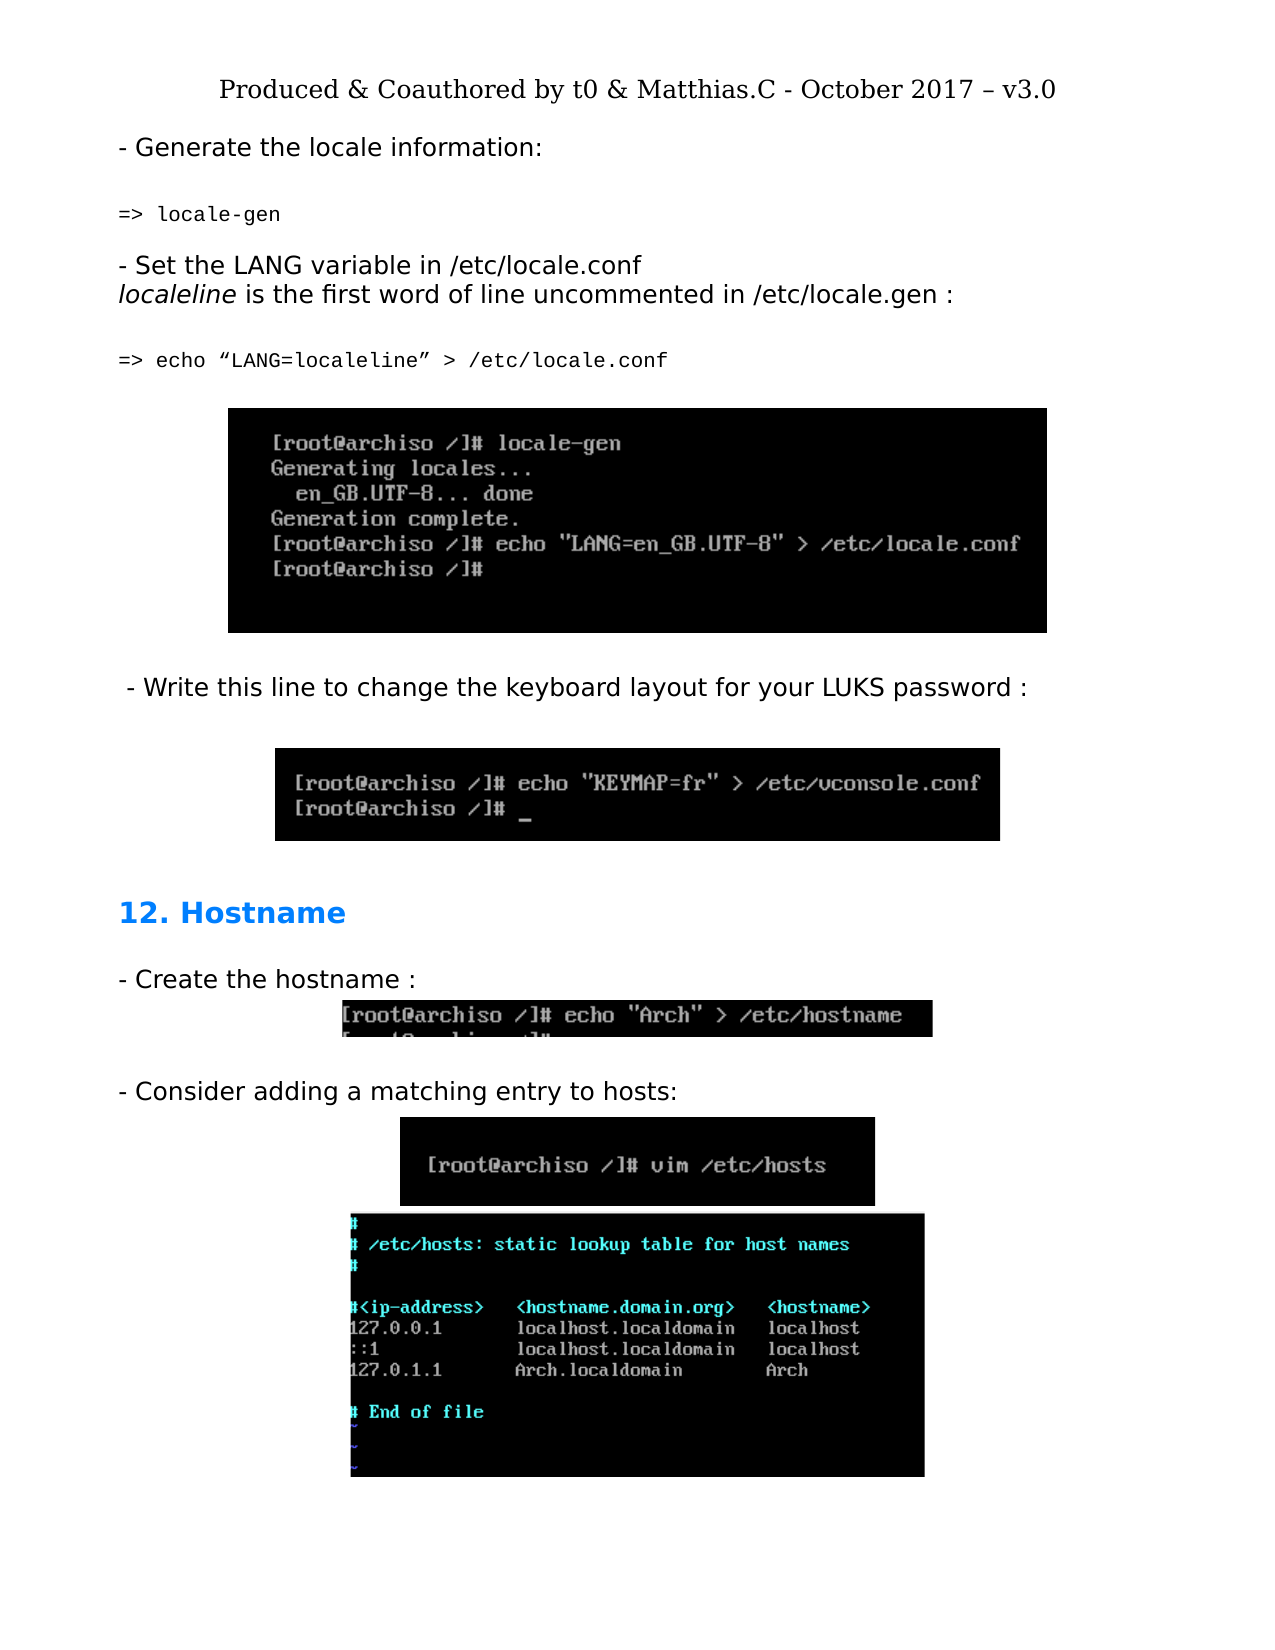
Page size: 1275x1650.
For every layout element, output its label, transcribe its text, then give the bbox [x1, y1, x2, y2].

text - Generate the locale information: [118, 134, 1157, 163]
text => echo “LANG=localeline” > /etc/locale.conf [118, 350, 1157, 374]
picture [350, 1211, 925, 1477]
subtitle 12. Hostname [118, 896, 1157, 930]
picture [342, 1000, 933, 1037]
picture [275, 748, 1001, 841]
text - Write this line to change the keyboard layout for your LUKS password : [118, 673, 1157, 702]
text localeline is the first word of line uncommented in /etc/locale.gen : [118, 280, 1157, 309]
text - Consider adding a matching entry to hosts: [118, 1077, 1157, 1106]
picture [228, 408, 1047, 633]
text - Create the hostname : [118, 965, 1157, 994]
text => locale-gen [118, 204, 1157, 227]
text - Set the LANG variable in /etc/locale.conf [118, 251, 1157, 280]
picture [400, 1117, 876, 1206]
